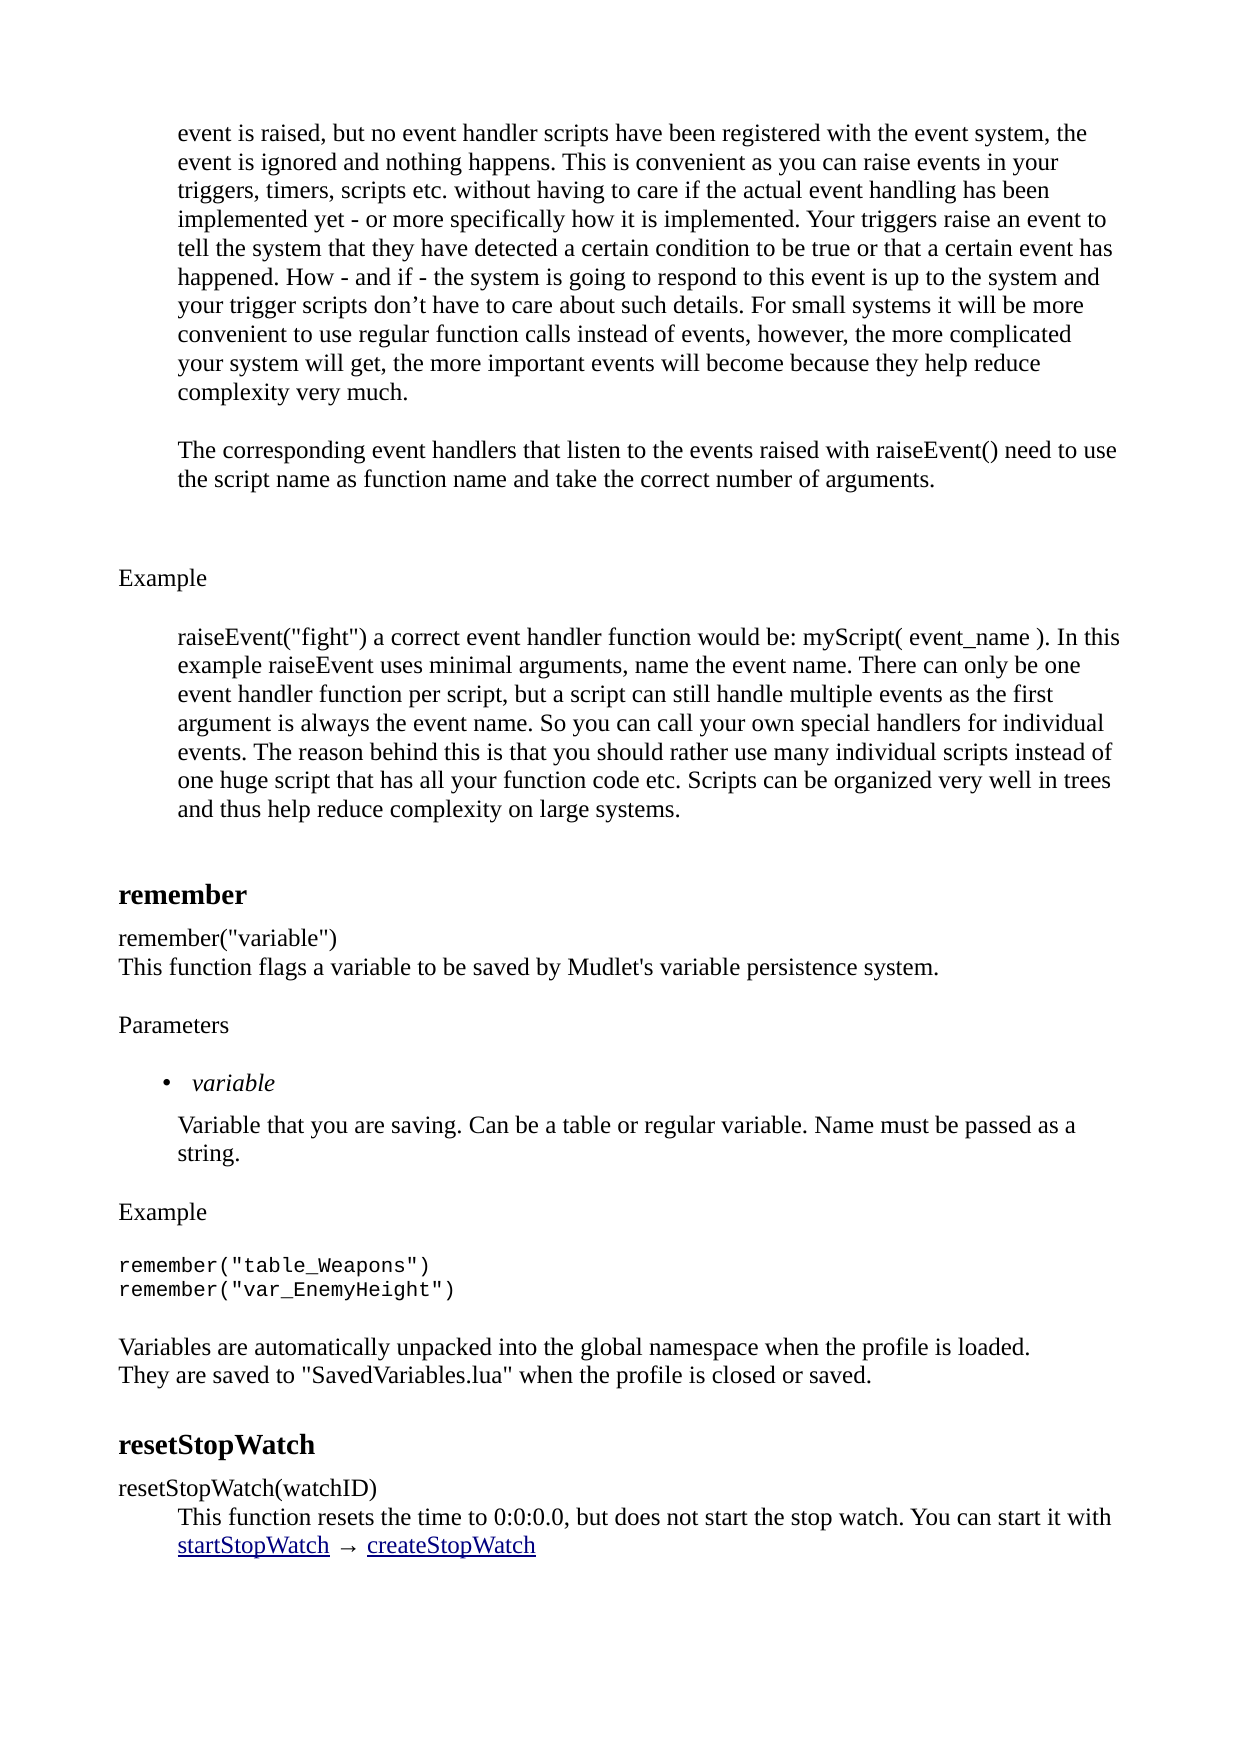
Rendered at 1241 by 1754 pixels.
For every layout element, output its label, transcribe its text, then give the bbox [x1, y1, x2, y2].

subtitle remember("variable") [118, 923, 1122, 952]
list Variable that you are saving. Can be a table or regular variable. Name must be passed as a string. [177, 1110, 1122, 1167]
subtitle Example [118, 563, 1122, 592]
text Variables are automatically unpacked into the global namespace when the profile is loaded. They are saved to "SavedVariables.lua" when the profile is closed or saved. [118, 1332, 1122, 1389]
subtitle Parameters [118, 1010, 1122, 1039]
subtitle remember [118, 877, 1122, 911]
subtitle This function flags a variable to be saved by Mudlet's variable persistence system. [118, 952, 1122, 981]
list This function resets the time to 0:0:0.0, but does not start the stop watch. You can start it with startStopWatch → createStopWatch [177, 1502, 1122, 1559]
list raiseEvent("fight") a correct event handler function would be: myScript( event_name ). In this example raiseEvent uses minimal arguments, name the event name. There can only be one event handler function per script, but a script can still handle multiple events as the first argument is always the event name. So you can call your own special handlers for individual events. The reason behind this is that you should rather use many individual scripts instead of one huge script that has all your function code etc. Scripts can be organized very well in trees and thus help reduce complexity on large systems. [177, 622, 1122, 823]
text remember("var_EnemyHeight") [118, 1279, 1122, 1302]
list The corresponding event handlers that listen to the events raised with raiseEvent() need to use the script name as function name and take the correct number of arguments. [177, 435, 1122, 493]
subtitle resetStopWatch(watchID) [118, 1473, 1122, 1502]
text remember("table_Weapons") [118, 1255, 1122, 1279]
subtitle Example [118, 1197, 1122, 1226]
subtitle resetStopWatch [118, 1427, 1122, 1460]
list event is raised, but no event handler scripts have been registered with the event system, the event is ignored and nothing happens. This is convenient as you can raise events in your triggers, timers, scripts etc. without having to care if the actual event handling has been implemented yet - or more specifically how it is implemented. Your triggers raise an event to tell the system that they have detected a certain condition to be true or that a certain event has happened. How - and if - the system is going to respond to this event is up to the system and your trigger scripts don’t have to care about such details. For small systems it will be more convenient to use regular function calls instead of events, however, the more complicated your system will get, the more important events will become because they help reduce complexity very much. [177, 118, 1122, 406]
list variable [162, 1068, 1122, 1097]
